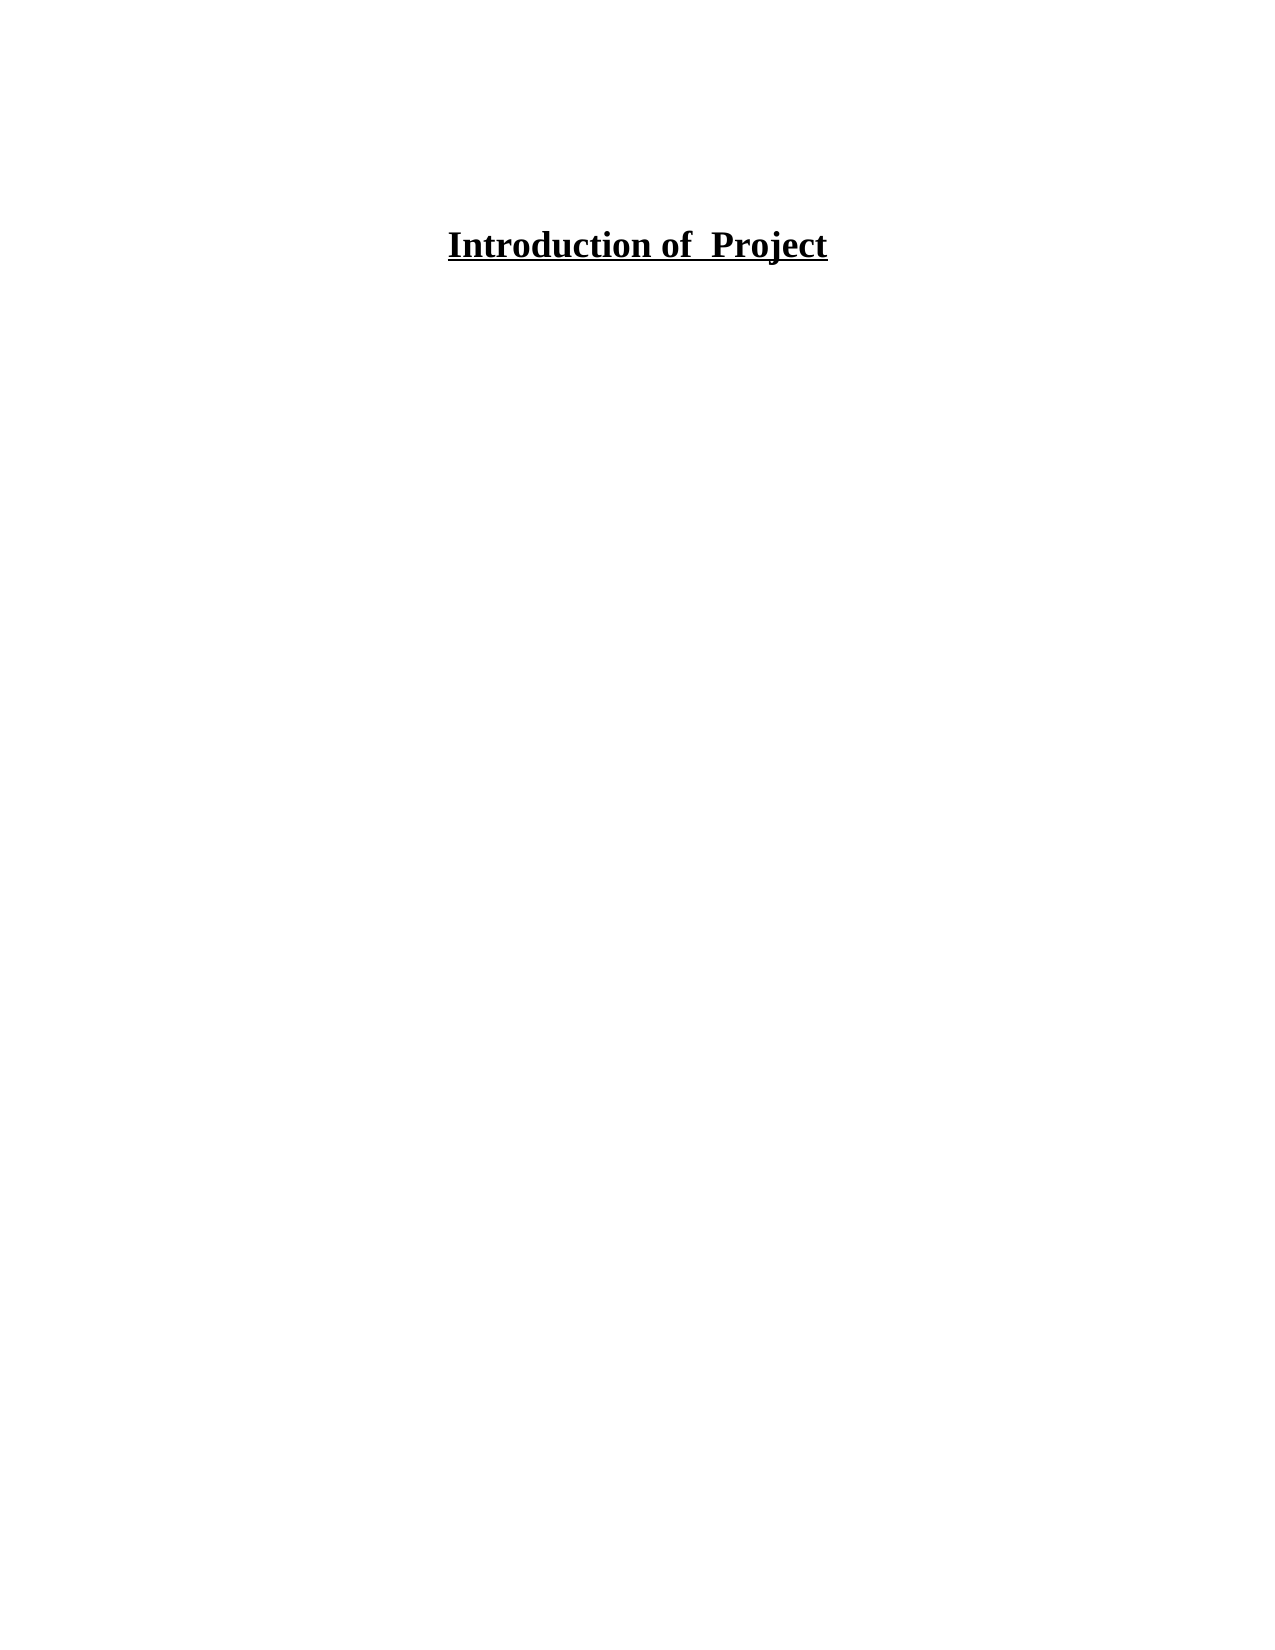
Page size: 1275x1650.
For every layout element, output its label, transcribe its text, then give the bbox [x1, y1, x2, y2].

text Introduction of Project [75, 222, 1200, 265]
